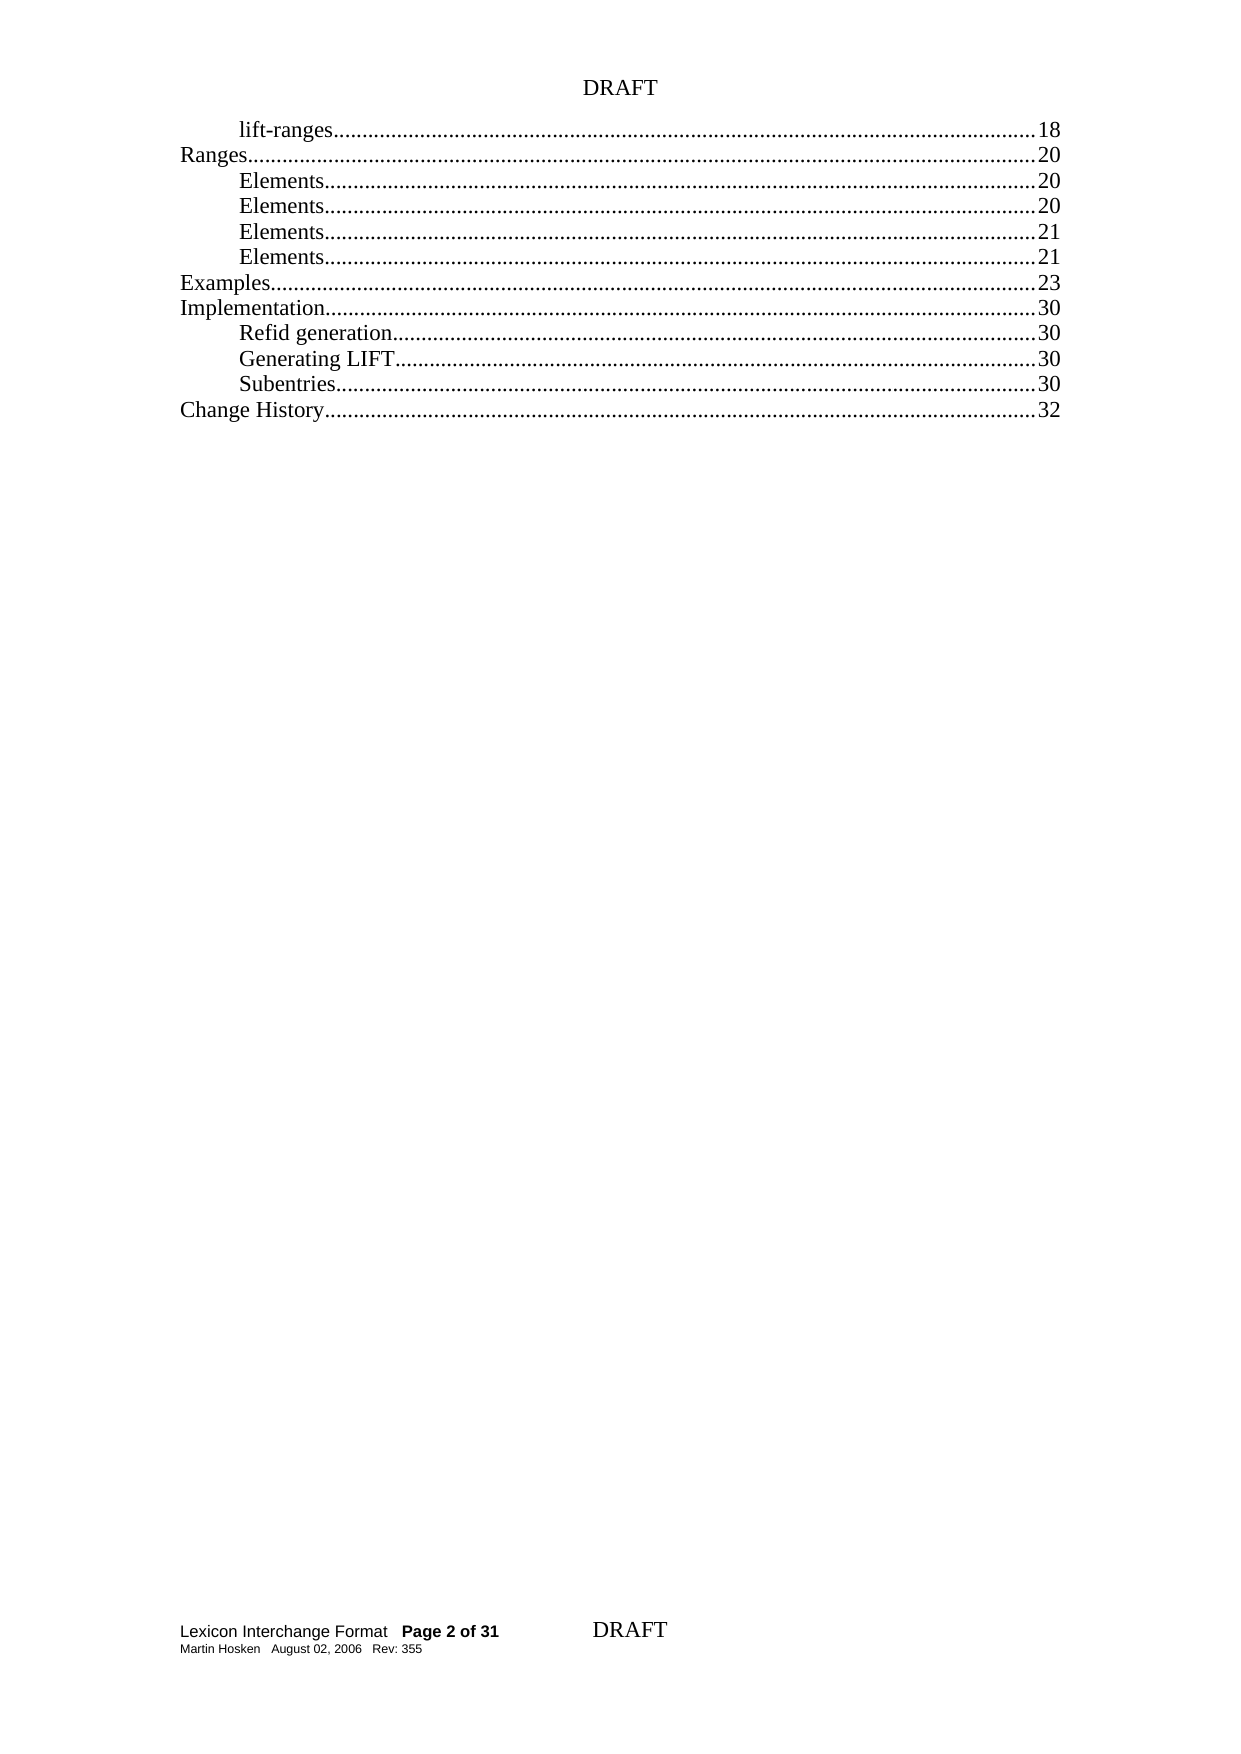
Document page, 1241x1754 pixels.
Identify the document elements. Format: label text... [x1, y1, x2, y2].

text Refid generation 30 [239, 320, 1061, 346]
text Elements 21 [239, 219, 1061, 244]
text Examples 23 [180, 269, 1061, 295]
text Elements 20 [239, 168, 1061, 193]
text Change History 32 [180, 397, 1061, 422]
text Elements 21 [239, 244, 1061, 269]
text Subentries 30 [239, 371, 1061, 397]
text Generating LIFT 30 [239, 346, 1061, 371]
text Implementation 30 [180, 295, 1061, 320]
text Ranges 20 [180, 142, 1061, 168]
text Elements 20 [239, 193, 1061, 219]
text lift-ranges 18 [239, 117, 1061, 142]
